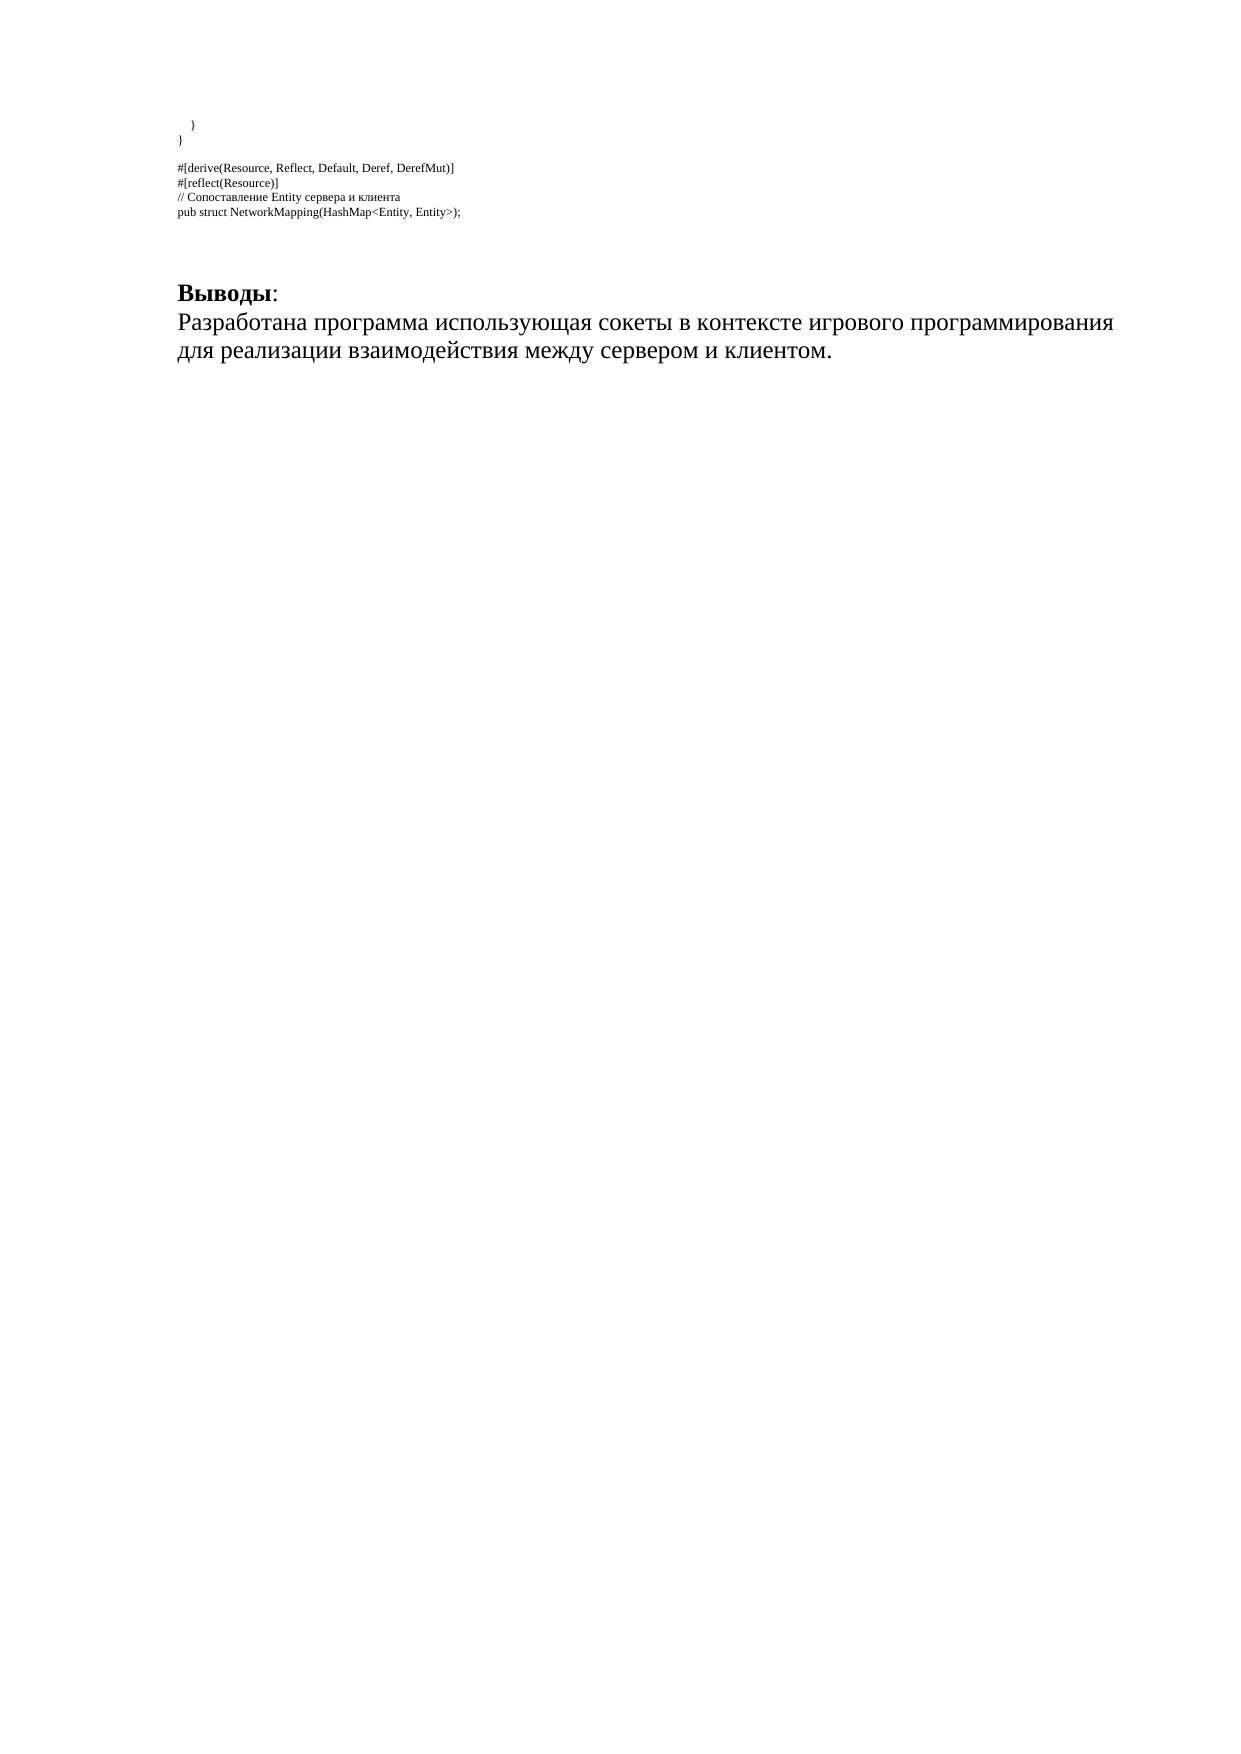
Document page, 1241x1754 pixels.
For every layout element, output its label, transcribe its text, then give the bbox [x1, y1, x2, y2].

text Выводы: [177, 278, 1152, 307]
text // Сопоставление Entity сервера и клиента [177, 190, 1152, 204]
text Разработана программа использующая сокеты в контексте игрового программирования для реализации взаимодействия между сервером и клиентом. [177, 307, 1152, 364]
text #[derive(Resource, Reflect, Default, Deref, DerefMut)] [177, 161, 1152, 176]
text } [177, 132, 1152, 147]
text #[reflect(Resource)] [177, 176, 1152, 190]
text } [177, 118, 1152, 132]
text pub struct NetworkMapping(HashMap<Entity, Entity>); [177, 204, 1152, 219]
